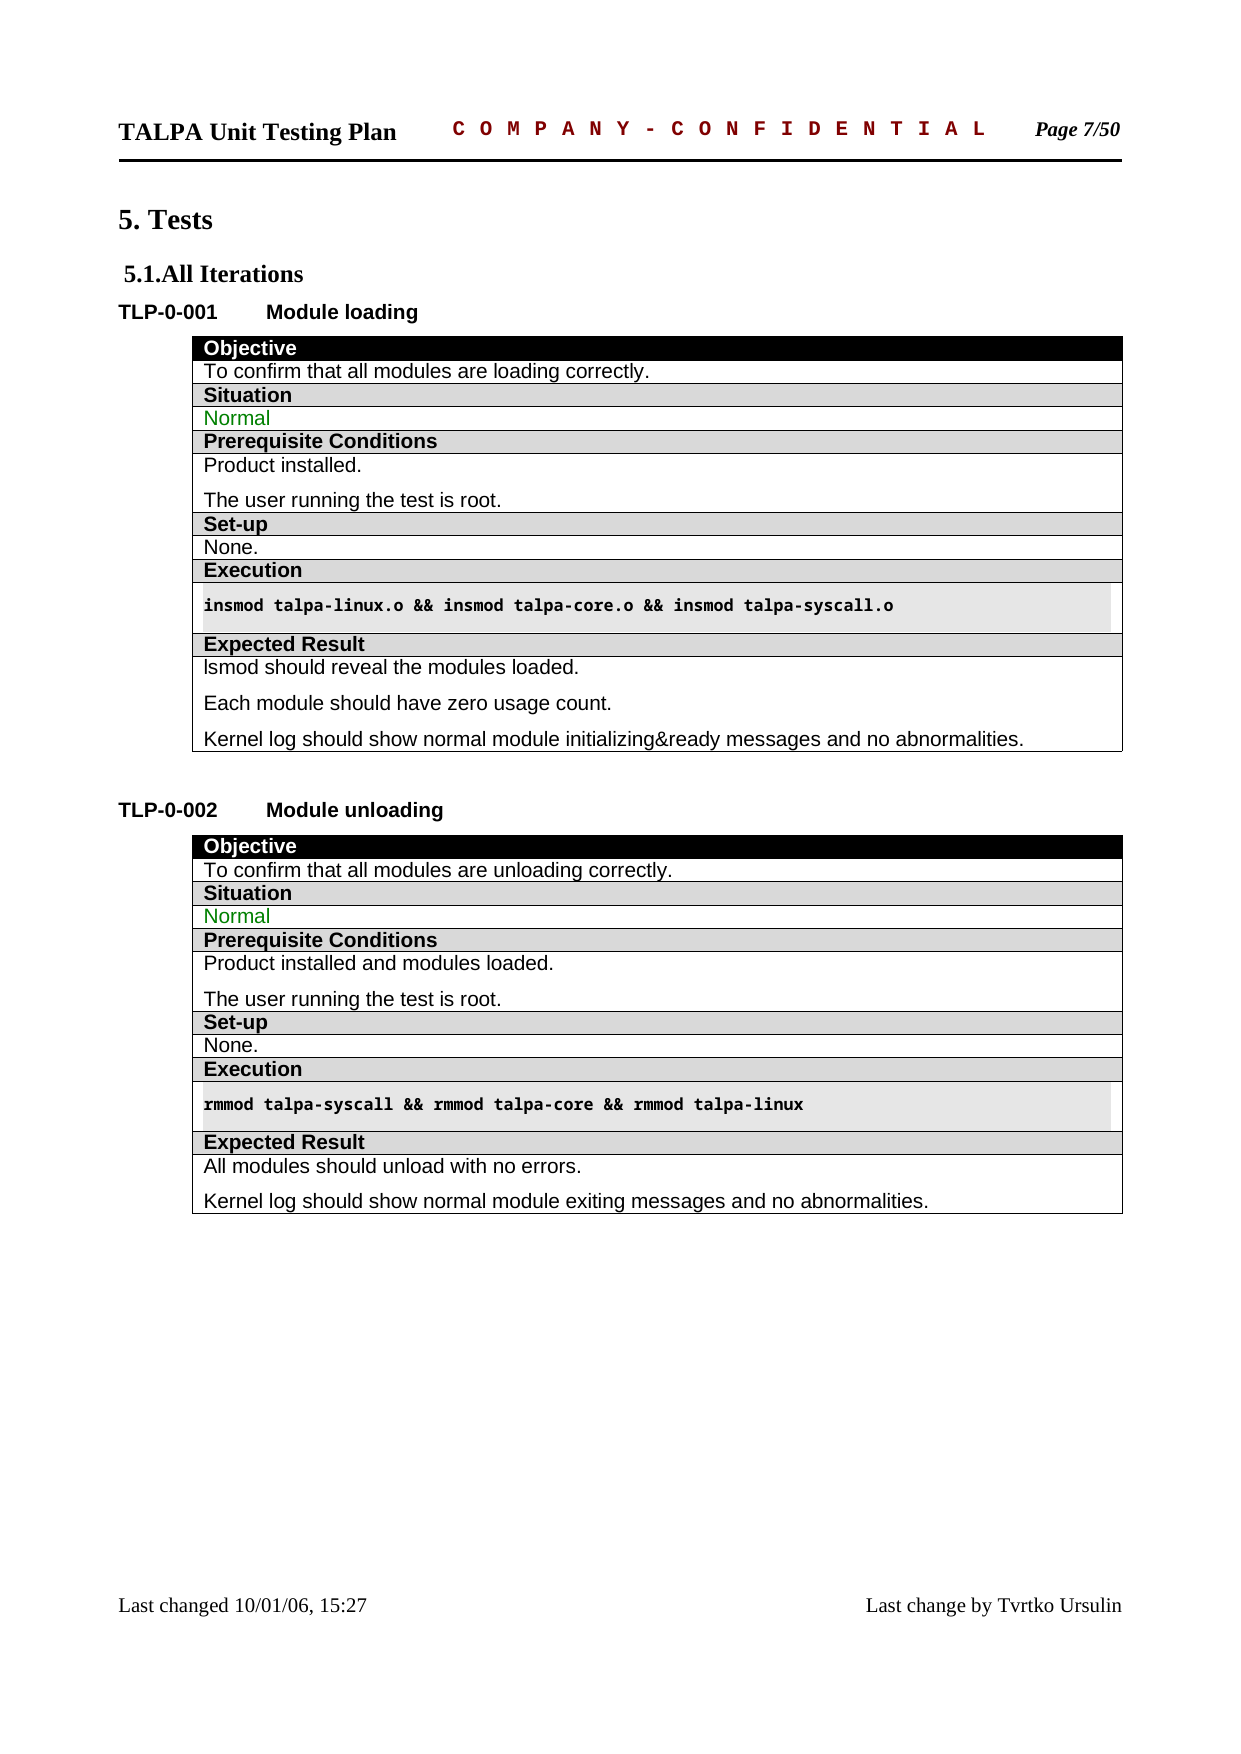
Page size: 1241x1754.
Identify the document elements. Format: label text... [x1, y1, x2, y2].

subtitle All Iterations [124, 260, 1122, 288]
table_cell Normal [193, 407, 1122, 430]
table_cell To confirm that all modules are loading correctly. [193, 361, 1122, 383]
table_cell None. [193, 1035, 1122, 1057]
table_cell insmod talpa-linux.o && insmod talpa-core.o && insmod talpa-syscall.o [193, 583, 1122, 633]
table_cell Situation [193, 384, 1122, 406]
table_header Objective [193, 337, 1122, 360]
text TLP-0-001 Module loading [118, 301, 1122, 324]
table_cell Execution [193, 560, 1122, 582]
table_cell Execution [193, 1058, 1122, 1081]
table_header Objective [193, 836, 1122, 858]
table_cell None. [193, 536, 1122, 559]
table_cell Expected Result [193, 1132, 1122, 1154]
subtitle Tests [118, 203, 1122, 235]
table_cell Product installed. The user running the test is root. [193, 454, 1122, 512]
text TLP-0-002 Module unloading [118, 799, 1122, 822]
table_cell Normal [193, 906, 1122, 928]
table_cell Set-up [193, 1012, 1122, 1034]
table_cell All modules should unload with no errors. Kernel log should show normal module exiting messages and no abnormalities. [193, 1155, 1122, 1213]
table_cell Product installed and modules loaded. The user running the test is root. [193, 952, 1122, 1011]
table_cell Prerequisite Conditions [193, 929, 1122, 951]
table_cell Expected Result [193, 634, 1122, 656]
table_cell lsmod should reveal the modules loaded. Each module should have zero usage count. Kernel log should show normal module initializing&ready messages and no abnormalities. [193, 657, 1122, 751]
table_cell Situation [193, 882, 1122, 905]
table_cell Set-up [193, 513, 1122, 535]
table_cell To confirm that all modules are unloading correctly. [193, 859, 1122, 881]
table_cell Prerequisite Conditions [193, 431, 1122, 453]
